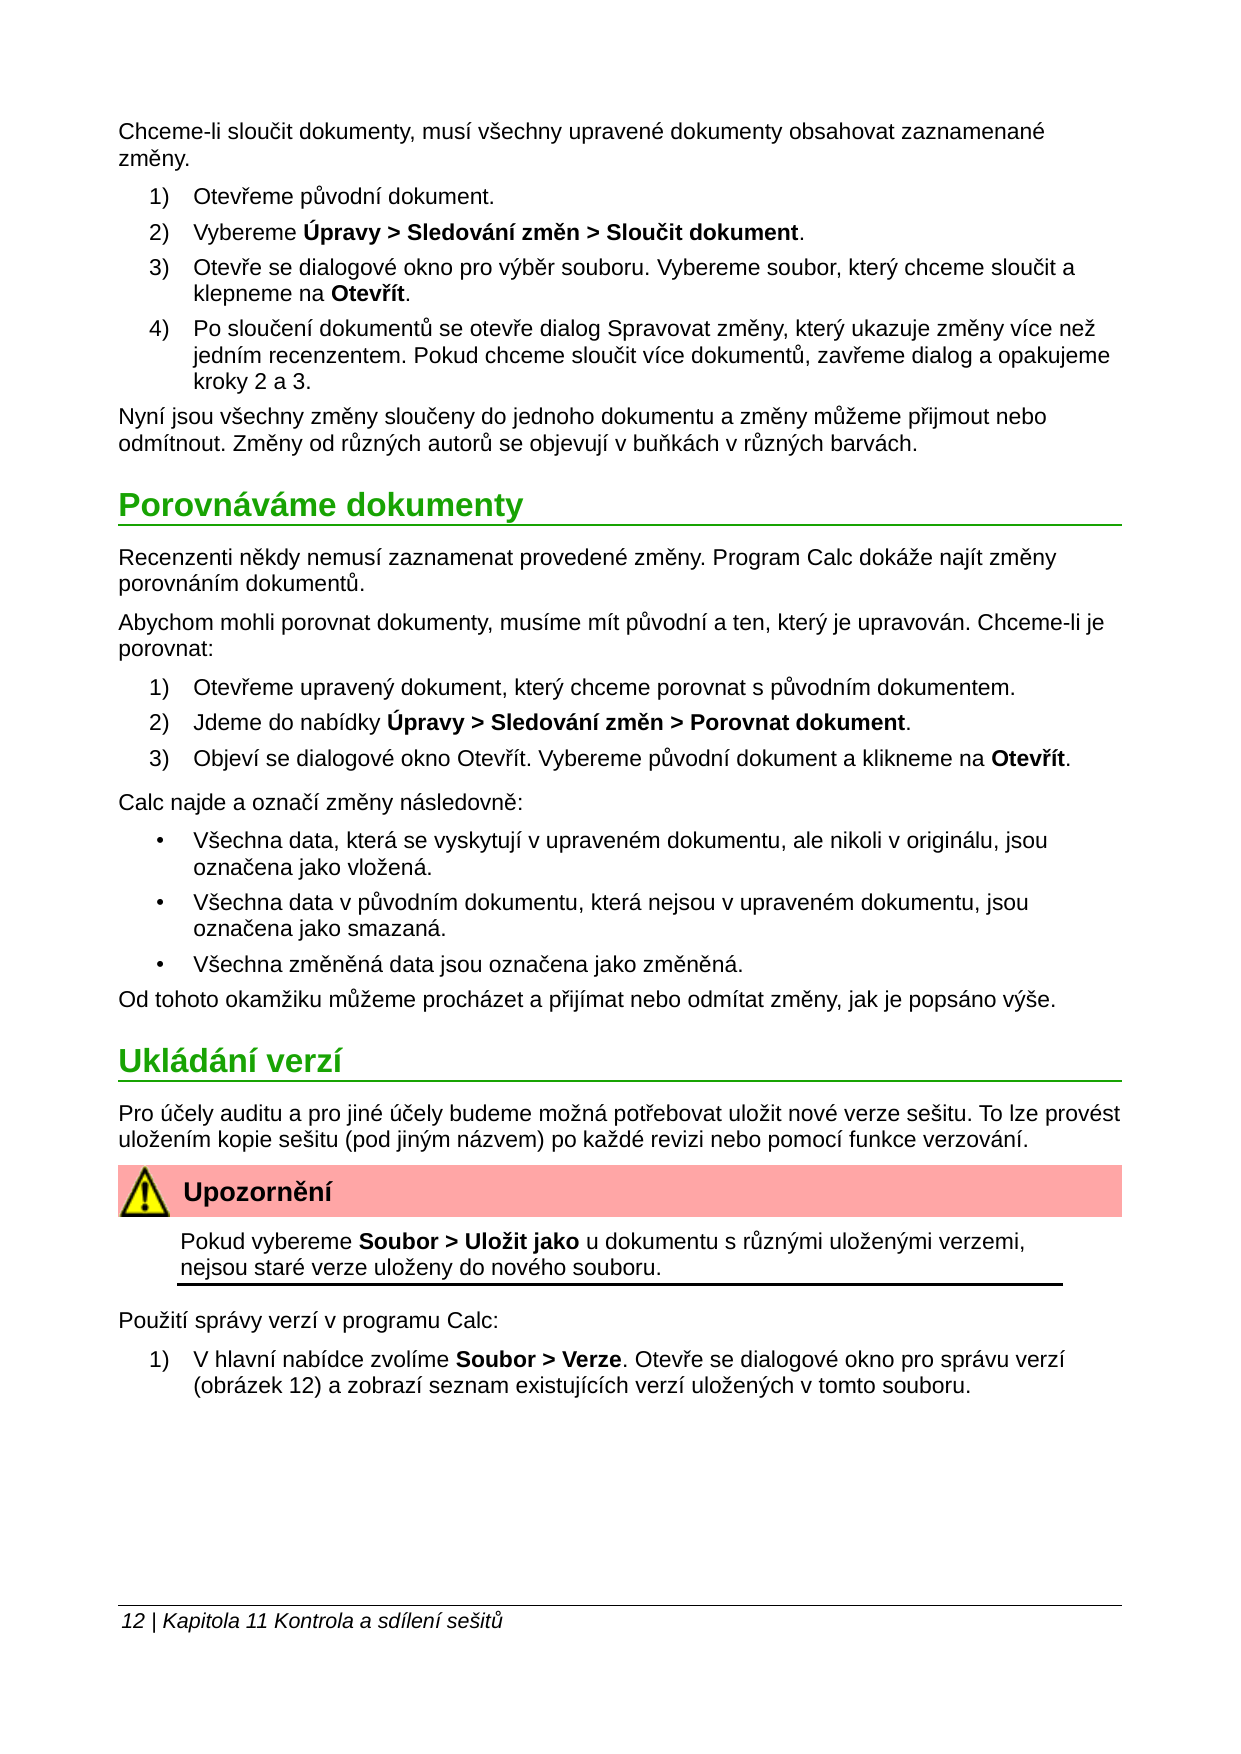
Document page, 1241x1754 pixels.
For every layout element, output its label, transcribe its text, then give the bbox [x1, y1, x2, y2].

list Chceme-li sloučit dokumenty, musí všechny upravené dokumenty obsahovat zaznamenané změny. [118, 118, 1122, 171]
subtitle Ukládání verzí [118, 1042, 1122, 1080]
text Pokud vybereme Soubor > Uložit jako u dokumentu s různými uloženými verzemi, nejsou staré verze uloženy do nového souboru. [177, 1225, 1063, 1283]
text Recenzenti někdy nemusí zaznamenat provedené změny. Program Calc dokáže najít změny porovnáním dokumentů. [118, 544, 1122, 596]
list Objeví se dialogové okno Otevřít. Vybereme původní dokument a klikneme na Otevřít. [169, 744, 1122, 771]
text Od tohoto okamžiku můžeme procházet a přijímat nebo odmítat změny, jak je popsáno výše. [118, 986, 1122, 1012]
list V hlavní nabídce zvolíme Soubor > Verze. Otevře se dialogové okno pro správu verzí (obrázek 12) a zobrazí seznam existujících verzí uložených v tomto souboru. [169, 1346, 1122, 1398]
text Nyní jsou všechny změny sloučeny do jednoho dokumentu a změny můžeme přijmout nebo odmítnout. Změny od různých autorů se objevují v buňkách v různých barvách. [118, 403, 1122, 456]
list Jdeme do nabídky Úpravy > Sledování změn > Porovnat dokument. [169, 709, 1122, 736]
text Použití správy verzí v programu Calc: [118, 1307, 1122, 1333]
list Všechna data v původním dokumentu, která nejsou v upraveném dokumentu, jsou označena jako smazaná. [156, 889, 1122, 942]
picture [119, 1165, 170, 1217]
list Po sloučení dokumentů se otevře dialog Spravovat změny, který ukazuje změny více než jedním recenzentem. Pokud chceme sloučit více dokumentů, zavřeme dialog a opakujeme kroky 2 a 3. [169, 315, 1122, 394]
list Otevřeme upravený dokument, který chceme porovnat s původním dokumentem. [169, 674, 1122, 700]
list Všechna data, která se vyskytují v upraveném dokumentu, ale nikoli v originálu, jsou označena jako vložená. [156, 827, 1122, 880]
list Otevře se dialogové okno pro výběr souboru. Vybereme soubor, který chceme sloučit a klepneme na Otevřít. [169, 254, 1122, 306]
list Vybereme Úpravy > Sledování změn > Sloučit dokument. [169, 218, 1122, 245]
list Calc najde a označí změny následovně: [118, 788, 1122, 815]
text Pro účely auditu a pro jiné účely budeme možná potřebovat uložit nové verze sešitu. To lze provést uložením kopie sešitu (pod jiným názvem) po každé revizi nebo pomocí funkce verzování. [118, 1100, 1122, 1152]
list Otevřeme původní dokument. [169, 183, 1122, 210]
list Abychom mohli porovnat dokumenty, musíme mít původní a ten, který je upravován. Chceme-li je porovnat: [118, 609, 1122, 662]
list Všechna změněná data jsou označena jako změněná. [156, 951, 1122, 977]
subtitle Upozornění [170, 1165, 1122, 1217]
subtitle Porovnáváme dokumenty [118, 485, 1122, 524]
